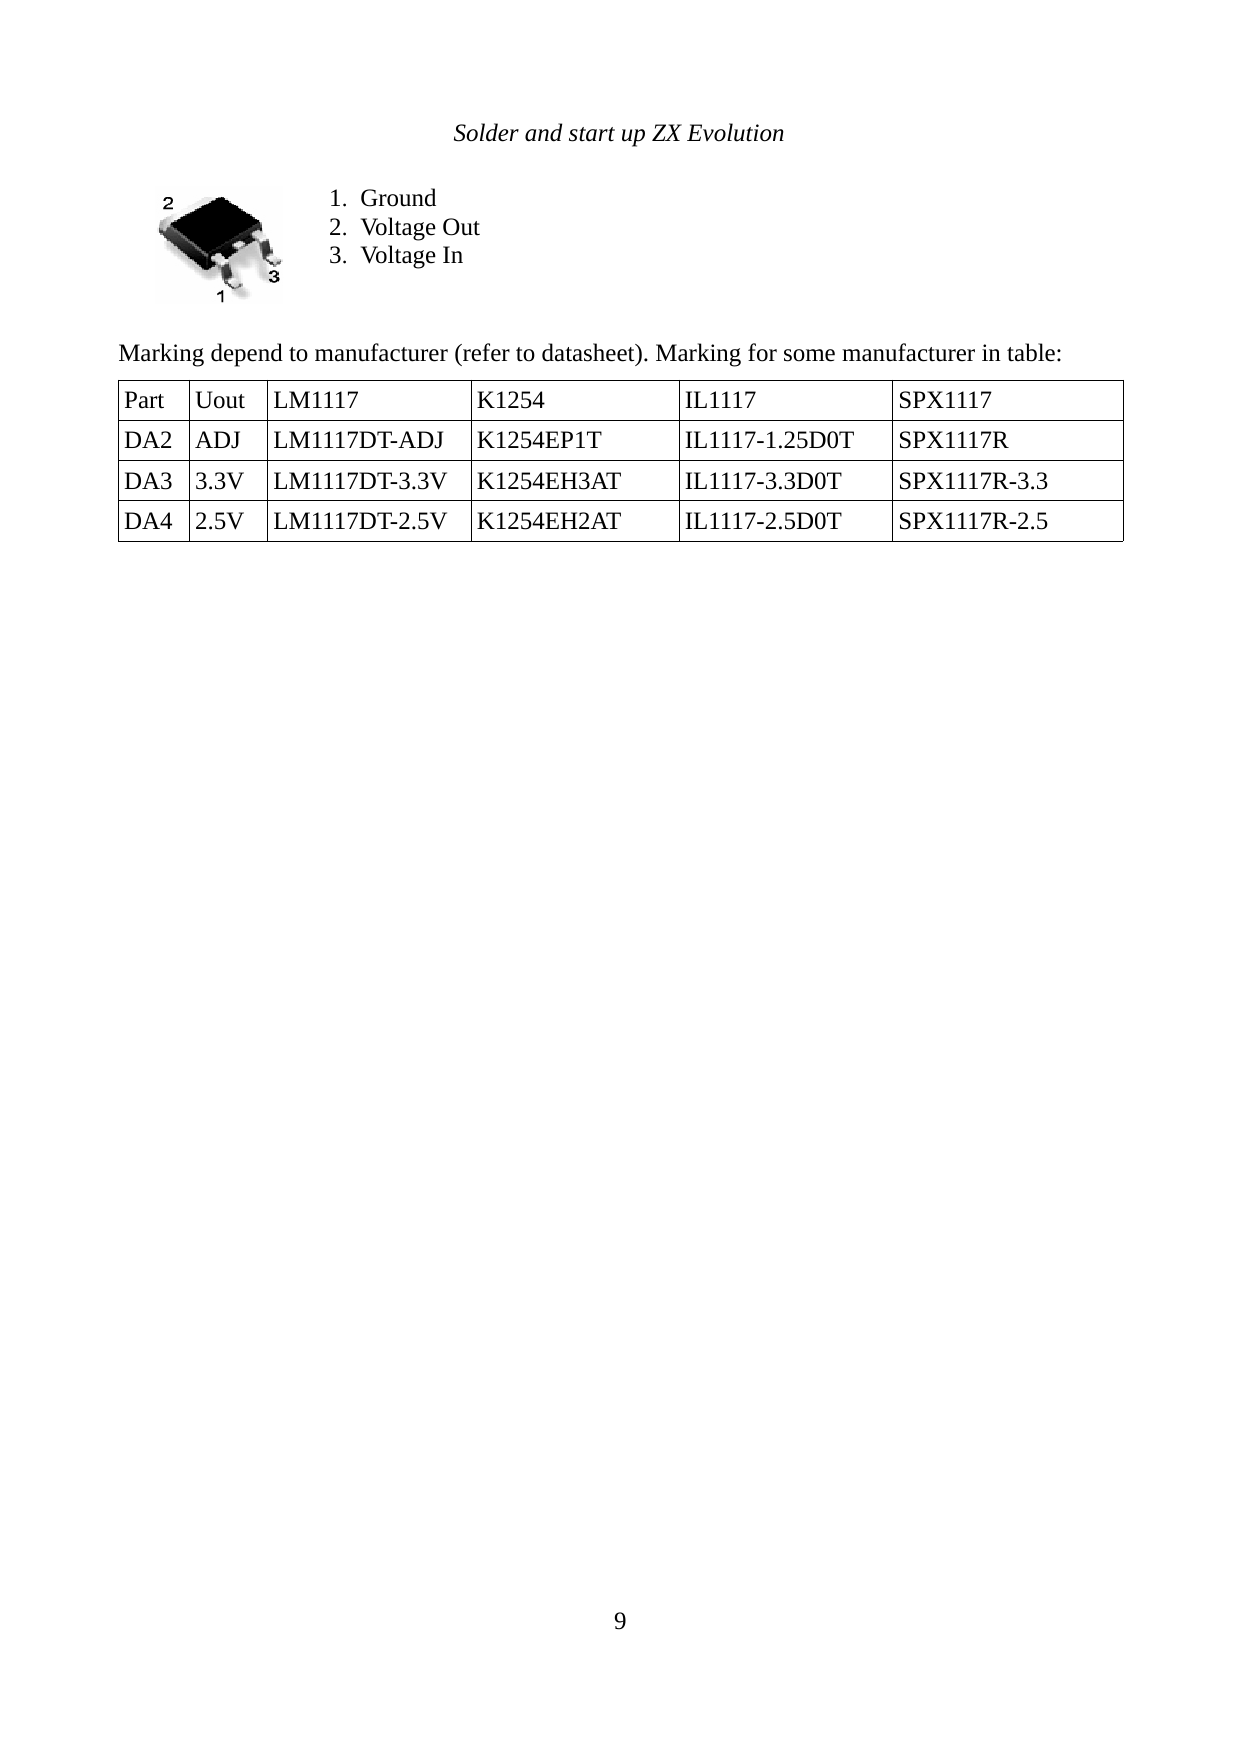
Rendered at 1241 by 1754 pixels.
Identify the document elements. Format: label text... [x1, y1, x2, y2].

table_cell LM1117DT-2.5V [268, 501, 471, 541]
table_cell 2.5V [190, 501, 267, 541]
table_header SPX1117 [893, 381, 1123, 420]
table_cell IL1117-2.5D0T [680, 501, 892, 541]
table_cell LM1117DT-3.3V [268, 461, 471, 500]
table_header [118, 177, 323, 338]
table_cell IL1117-1.25D0T [680, 421, 892, 460]
table_cell IL1117-3.3D0T [680, 461, 892, 500]
table_cell SPX1117R-2.5 [893, 501, 1123, 541]
table_cell SPX1117R-3.3 [893, 461, 1123, 500]
table_header 1. Ground 2. Voltage Out 3. Voltage In [323, 177, 1123, 338]
table_cell ADJ [190, 421, 267, 460]
table_cell K1254EH3AT [472, 461, 679, 500]
table_cell SPX1117R [893, 421, 1123, 460]
table_cell 3.3V [190, 461, 267, 500]
table_header Part [119, 381, 189, 420]
table_header LM1117 [268, 381, 471, 420]
table_header K1254 [472, 381, 679, 420]
table_header IL1117 [680, 381, 892, 420]
table_cell DA4 [119, 501, 189, 541]
table_cell DA3 [119, 461, 189, 500]
table_cell LM1117DT-ADJ [268, 421, 471, 460]
table_cell K1254EH2AT [472, 501, 679, 541]
table_header Uout [190, 381, 267, 420]
table_cell K1254EP1T [472, 421, 679, 460]
table_cell DA2 [119, 421, 189, 460]
text Marking depend to manufacturer (refer to datasheet). Marking for some manufacturer in table: [118, 338, 1122, 367]
